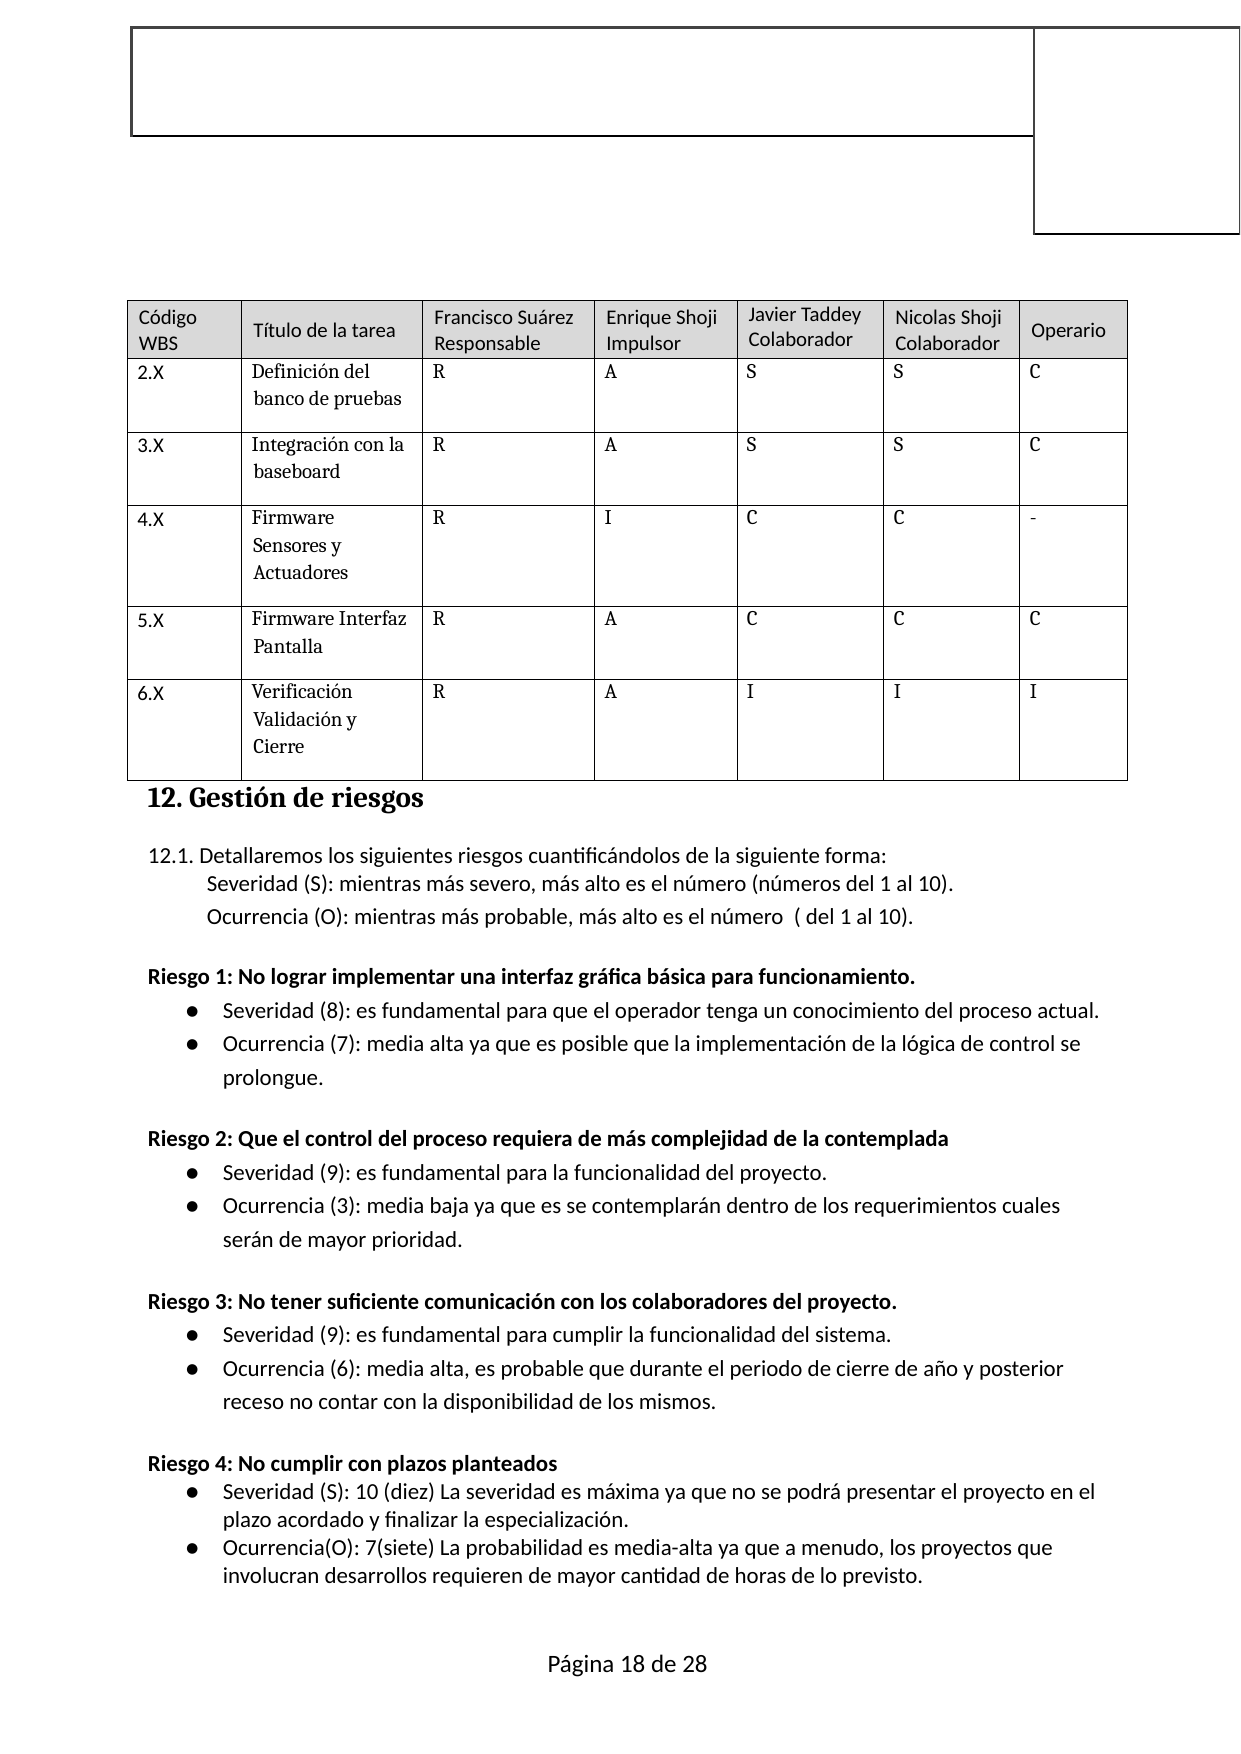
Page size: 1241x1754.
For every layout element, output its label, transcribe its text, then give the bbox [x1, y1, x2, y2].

table_cell C [1020, 433, 1127, 505]
list Severidad (8): es fundamental para que el operador tenga un conocimiento del proceso actual. [185, 996, 1107, 1024]
table_cell A [595, 359, 737, 432]
table_cell A [595, 433, 737, 505]
table_header Operario [1020, 301, 1127, 358]
table_cell C [738, 607, 883, 679]
table_cell R [423, 607, 594, 679]
table_cell C [884, 607, 1019, 679]
text Riesgo 2: Que el control del proceso requiera de más complejidad de la contemplada [148, 1124, 1107, 1153]
table_cell A [595, 680, 737, 780]
list Ocurrencia (3): media baja ya que es se contemplarán dentro de los requerimientos cuales serán de mayor prioridad. [185, 1192, 1107, 1253]
text Riesgo 1: No lograr implementar una interfaz gráfica básica para funcionamiento. [148, 962, 1107, 990]
text Riesgo 3: No tener suficiente comunicación con los colaboradores del proyecto. [148, 1287, 1107, 1315]
table_cell I [595, 506, 737, 606]
table_cell S [738, 433, 883, 505]
table_header Javier Taddey Colaborador [738, 301, 883, 358]
table_cell 3.X [128, 433, 241, 505]
table_cell 4.X [128, 506, 241, 606]
table_cell R [423, 506, 594, 606]
table_cell A [595, 607, 737, 679]
list Severidad (S): 10 (diez) La severidad es máxima ya que no se podrá presentar el proyecto en el plazo acordado y finalizar la especialización. [185, 1477, 1107, 1533]
table_header Título de la tarea [242, 301, 422, 358]
table_cell R [423, 680, 594, 780]
table_cell C [1020, 359, 1127, 432]
table_cell - [1020, 506, 1127, 606]
table_cell 5.X [128, 607, 241, 679]
table_cell Verificación Validación y Cierre [242, 680, 422, 780]
subtitle 12. Gestión de riesgos [148, 781, 1107, 814]
table_header Código WBS [128, 301, 241, 358]
table_cell Firmware Interfaz Pantalla [242, 607, 422, 679]
text Riesgo 4: No cumplir con plazos planteados [148, 1449, 1107, 1477]
table_cell I [738, 680, 883, 780]
table_cell I [1020, 680, 1127, 780]
table_header Enrique Shoji Impulsor [595, 301, 737, 358]
table_cell C [1020, 607, 1127, 679]
table_cell C [738, 506, 883, 606]
table_cell S [884, 359, 1019, 432]
list Severidad (9): es fundamental para la funcionalidad del proyecto. [185, 1158, 1107, 1186]
table_cell Integración con la baseboard [242, 433, 422, 505]
table_cell R [423, 433, 594, 505]
table_header Nicolas Shoji Colaborador [884, 301, 1019, 358]
list Severidad (9): es fundamental para cumplir la funcionalidad del sistema. [185, 1320, 1107, 1348]
table_cell Definición del banco de pruebas [242, 359, 422, 432]
text Ocurrencia (O): mientras más probable, más alto es el número ( del 1 al 10). [148, 902, 1107, 931]
list Ocurrencia (7): media alta ya que es posible que la implementación de la lógica de control se prolongue. [185, 1029, 1107, 1091]
table_cell 2.X [128, 359, 241, 432]
list Ocurrencia (6): media alta, es probable que durante el periodo de cierre de año y posterior receso no contar con la disponibilidad de los mismos. [185, 1354, 1107, 1415]
table_cell Firmware Sensores y Actuadores [242, 506, 422, 606]
table_cell C [884, 506, 1019, 606]
text 12.1. Detallaremos los siguientes riesgos cuantificándolos de la siguiente forma: [148, 841, 1107, 869]
table_cell S [738, 359, 883, 432]
list Ocurrencia(O): 7(siete) La probabilidad es media-alta ya que a menudo, los proyectos que involucran desarrollos requieren de mayor cantidad de horas de lo previsto. [185, 1533, 1107, 1589]
table_cell R [423, 359, 594, 432]
table_header Francisco Suárez Responsable [423, 301, 594, 358]
text Severidad (S): mientras más severo, más alto es el número (números del 1 al 10). [148, 869, 1107, 897]
table_cell 6.X [128, 680, 241, 780]
table_cell I [884, 680, 1019, 780]
table_cell S [884, 433, 1019, 505]
